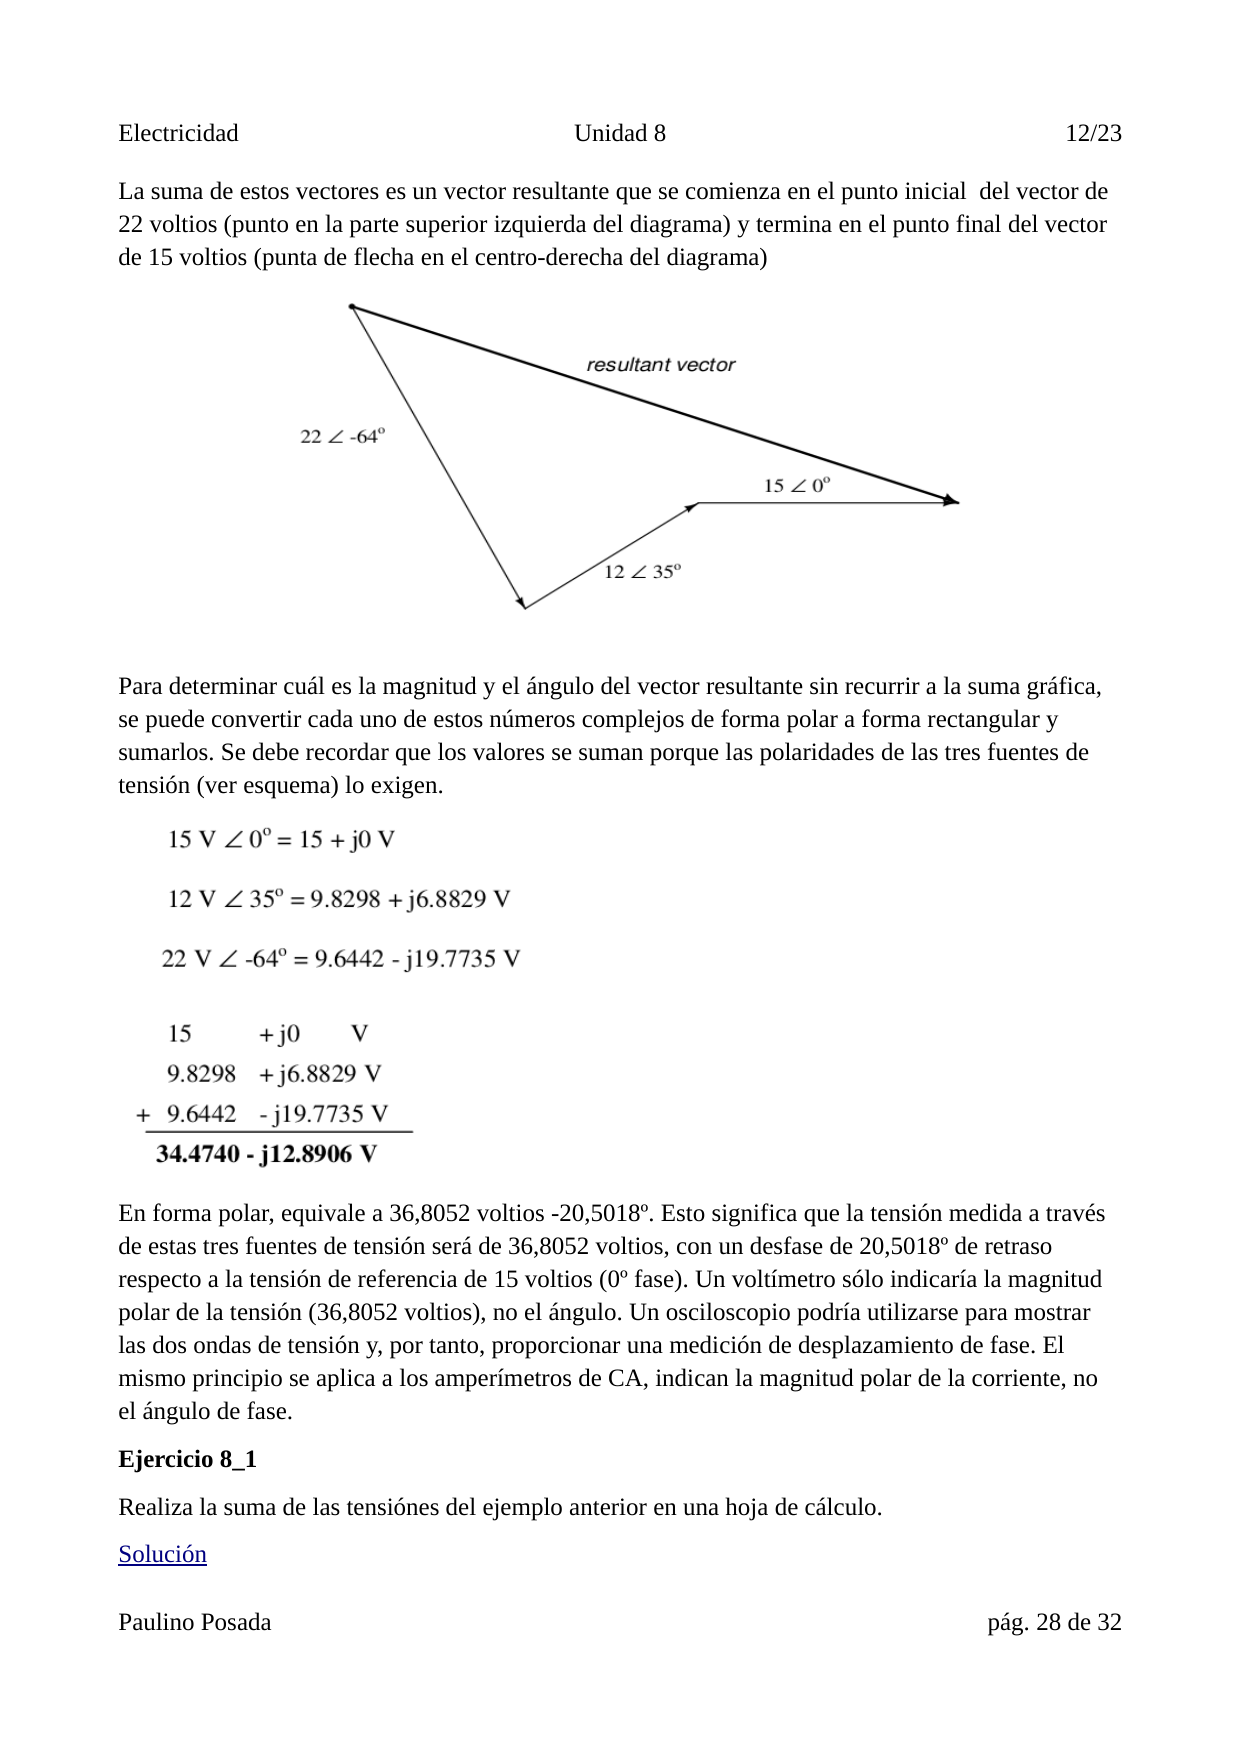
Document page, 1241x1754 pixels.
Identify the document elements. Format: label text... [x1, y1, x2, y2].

picture [264, 290, 977, 619]
text Solución [118, 1539, 1122, 1568]
text Ejercicio 8_1 [118, 1444, 1122, 1473]
text Realiza la suma de las tensiónes del ejemplo anterior en una hoja de cálculo. [118, 1492, 1122, 1520]
text Para determinar cuál es la magnitud y el ángulo del vector resultante sin recurrir a la suma gráfica, se puede convertir cada uno de estos números complejos de forma polar a forma rectangular y sumarlos. Se debe recordar que los valores se suman porque las polaridades de las tres fuentes de tensión (ver esquema) lo exigen. [118, 671, 1122, 799]
picture [125, 817, 525, 1174]
text En forma polar, equivale a 36,8052 voltios -20,5018º. Esto significa que la tensión medida a través de estas tres fuentes de tensión será de 36,8052 voltios, con un desfase de 20,5018º de retraso respecto a la tensión de referencia de 15 voltios (0º fase). Un voltímetro sólo indicaría la magnitud polar de la tensión (36,8052 voltios), no el ángulo. Un osciloscopio podría utilizarse para mostrar las dos ondas de tensión y, por tanto, proporcionar una medición de desplazamiento de fase. El mismo principio se aplica a los amperímetros de CA, indican la magnitud polar de la corriente, no el ángulo de fase. [118, 1198, 1122, 1425]
text La suma de estos vectores es un vector resultante que se comienza en el punto inicial del vector de 22 voltios (punto en la parte superior izquierda del diagrama) y termina en el punto final del vector de 15 voltios (punta de flecha en el centro-derecha del diagrama) [118, 176, 1122, 271]
